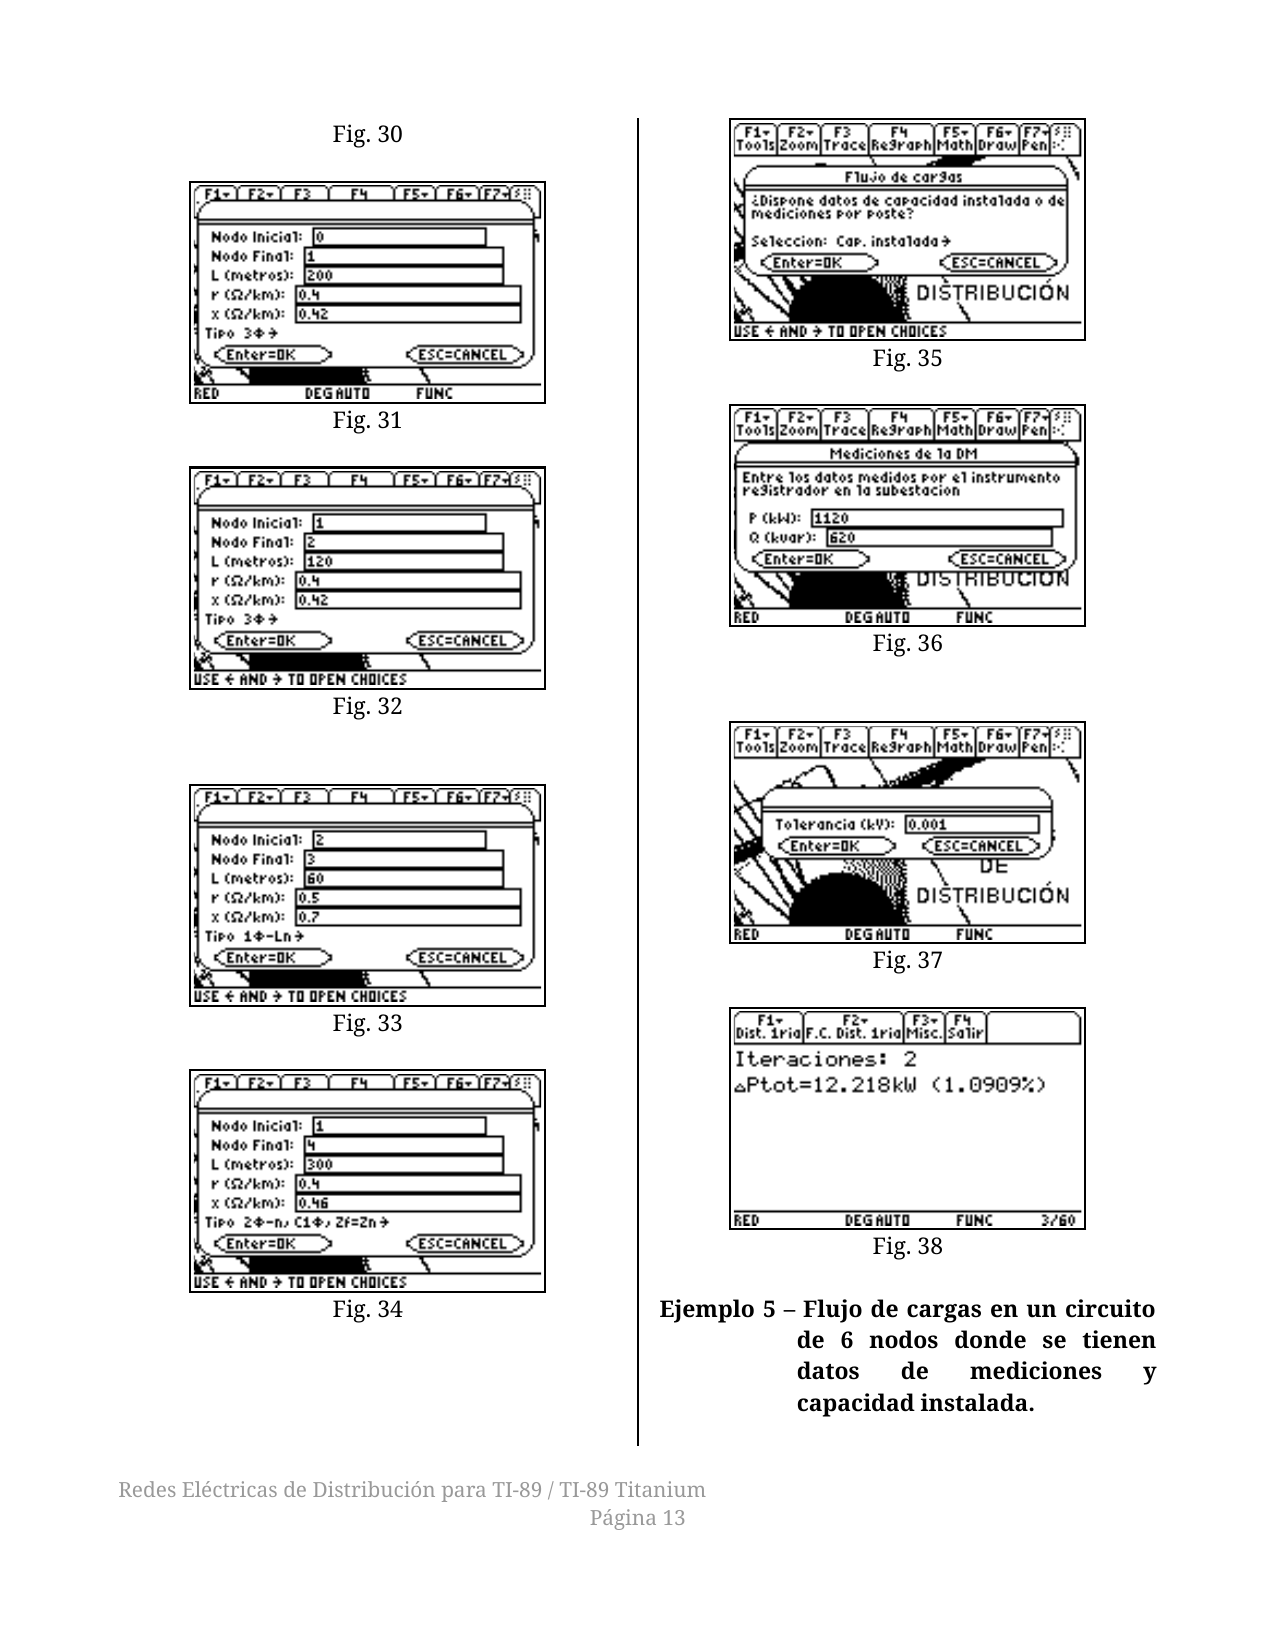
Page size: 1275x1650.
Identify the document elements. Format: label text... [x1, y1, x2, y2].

picture [193, 185, 542, 399]
text Fig. 37 [658, 721, 1157, 976]
picture [193, 471, 542, 685]
picture [733, 408, 1082, 623]
text Fig. 38 [658, 1007, 1157, 1261]
picture [193, 788, 542, 1002]
picture [733, 123, 1082, 337]
picture [733, 726, 1082, 940]
picture [733, 1011, 1082, 1226]
text Fig. 34 [118, 1293, 617, 1324]
text Fig. 35 [658, 341, 1157, 373]
text Fig. 33 [118, 1007, 617, 1038]
text Fig. 30 [118, 118, 617, 149]
text Fig. 31 [118, 404, 617, 435]
text Ejemplo 5 – Flujo de cargas en un circuito de 6 nodos donde se tienen datos de mediciones y capacidad instalada. [659, 1293, 1157, 1418]
text Fig. 32 [118, 690, 617, 721]
text Fig. 36 [658, 627, 1157, 658]
picture [193, 1074, 542, 1288]
